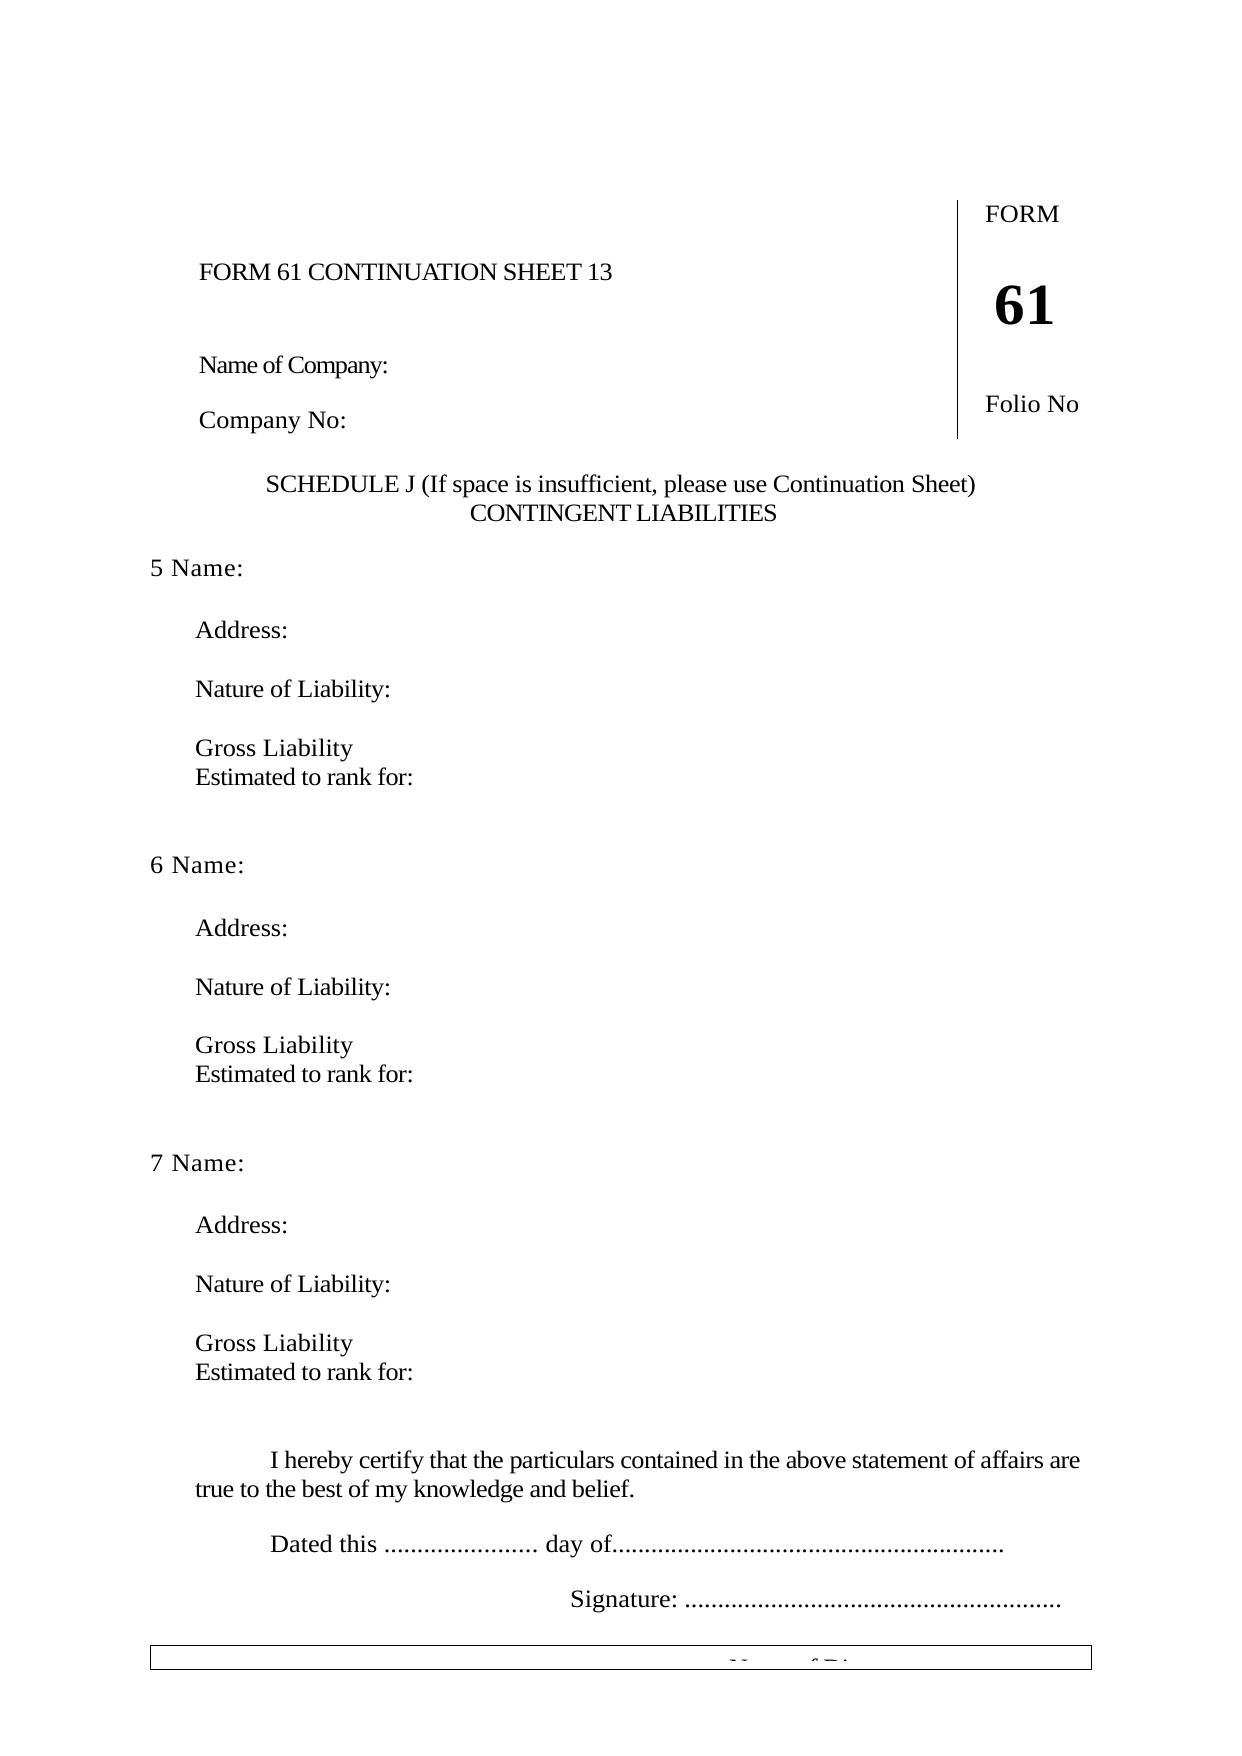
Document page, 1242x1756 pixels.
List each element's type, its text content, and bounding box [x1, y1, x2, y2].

text 5 Name: [150, 553, 1098, 582]
text SCHEDULE J (If space is insufficient, please use Continuation Sheet) CONTINGENT LIABILITIES [150, 469, 1098, 527]
text 6 Name: [150, 850, 1098, 879]
text Nature of Liability: [195, 674, 1098, 703]
text Address: [195, 913, 1098, 942]
text Dated this day of [270, 1529, 1098, 1558]
text Nature of Liability: [195, 1269, 1098, 1298]
text Address: [195, 615, 1098, 644]
text Gross Liability Estimated to rank for: [195, 1030, 430, 1088]
table_header FORM 61 CONTINUATION SHEET 13 Name of Company: Company No: [150, 200, 957, 439]
text Gross Liability Estimated to rank for: [195, 733, 430, 790]
text Name of Director [729, 1653, 1083, 1660]
table_header FORM 61 Folio No [958, 200, 1092, 439]
text I hereby certify that the particulars contained in the above statement of affairs are true to the best of my knowledge and belief. [195, 1445, 1098, 1503]
text Address: [195, 1210, 1098, 1239]
text 7 Name: [150, 1148, 1098, 1177]
text Signature: [570, 1584, 1098, 1613]
text Nature of Liability: [195, 972, 1098, 1000]
text Gross Liability Estimated to rank for: [195, 1328, 430, 1385]
